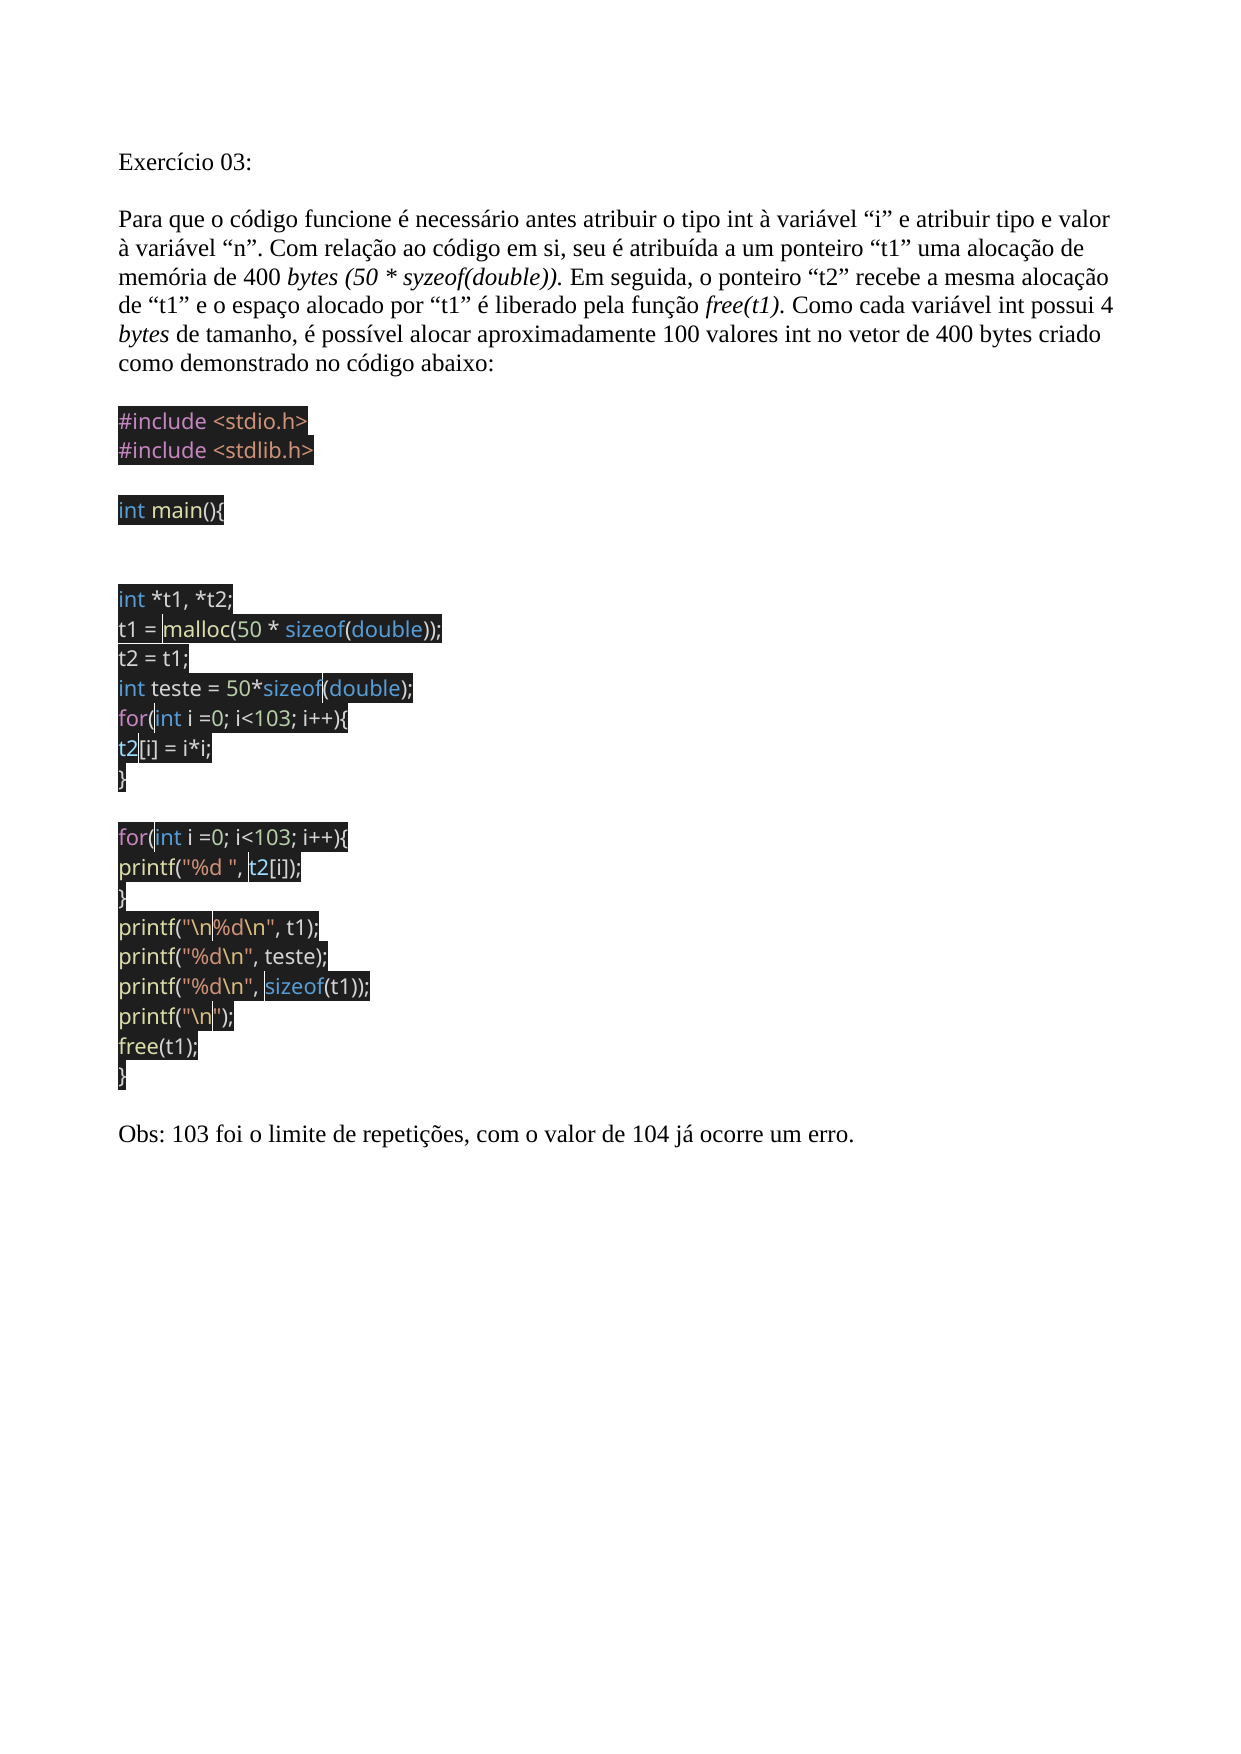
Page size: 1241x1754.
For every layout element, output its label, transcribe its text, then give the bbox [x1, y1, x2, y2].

text Obs: 103 foi o limite de repetições, com o valor de 104 já ocorre um erro. [118, 1119, 1122, 1148]
text Para que o código funcione é necessário antes atribuir o tipo int à variável “i” e atribuir tipo e valor à variável “n”. Com relação ao código em si, seu é atribuída a um ponteiro “t1” uma alocação de memória de 400 bytes (50 * syzeof(double)). Em seguida, o ponteiro “t2” recebe a mesma alocação de “t1” e o espaço alocado por “t1” é liberado pela função free(t1). Como cada variável int possui 4 bytes de tamanho, é possível alocar aproximadamente 100 valores int no vetor de 400 bytes criado como demonstrado no código abaixo: [118, 204, 1122, 377]
text t1 = malloc(50 * sizeof(double)); [118, 614, 1122, 643]
text } [118, 1060, 1122, 1090]
text t2[i] = i*i; [118, 733, 1122, 763]
text int main(){ [118, 495, 1122, 525]
text free(t1); [118, 1031, 1122, 1060]
text #include <stdio.h> [118, 406, 1122, 435]
text } [118, 882, 1122, 911]
text printf("\n"); [118, 1001, 1122, 1031]
text printf("%d ", t2[i]); [118, 852, 1122, 882]
text for(int i =0; i<103; i++){ [118, 822, 1122, 852]
text #include <stdlib.h> [118, 435, 1122, 465]
text int teste = 50*sizeof(double); [118, 673, 1122, 703]
text printf("%d\n", teste); [118, 941, 1122, 971]
text } [118, 763, 1122, 792]
text printf("\n%d\n", t1); [118, 911, 1122, 941]
text printf("%d\n", sizeof(t1)); [118, 971, 1122, 1001]
text for(int i =0; i<103; i++){ [118, 703, 1122, 733]
text int *t1, *t2; [118, 584, 1122, 614]
text t2 = t1; [118, 643, 1122, 673]
text Exercício 03: [118, 147, 1122, 176]
